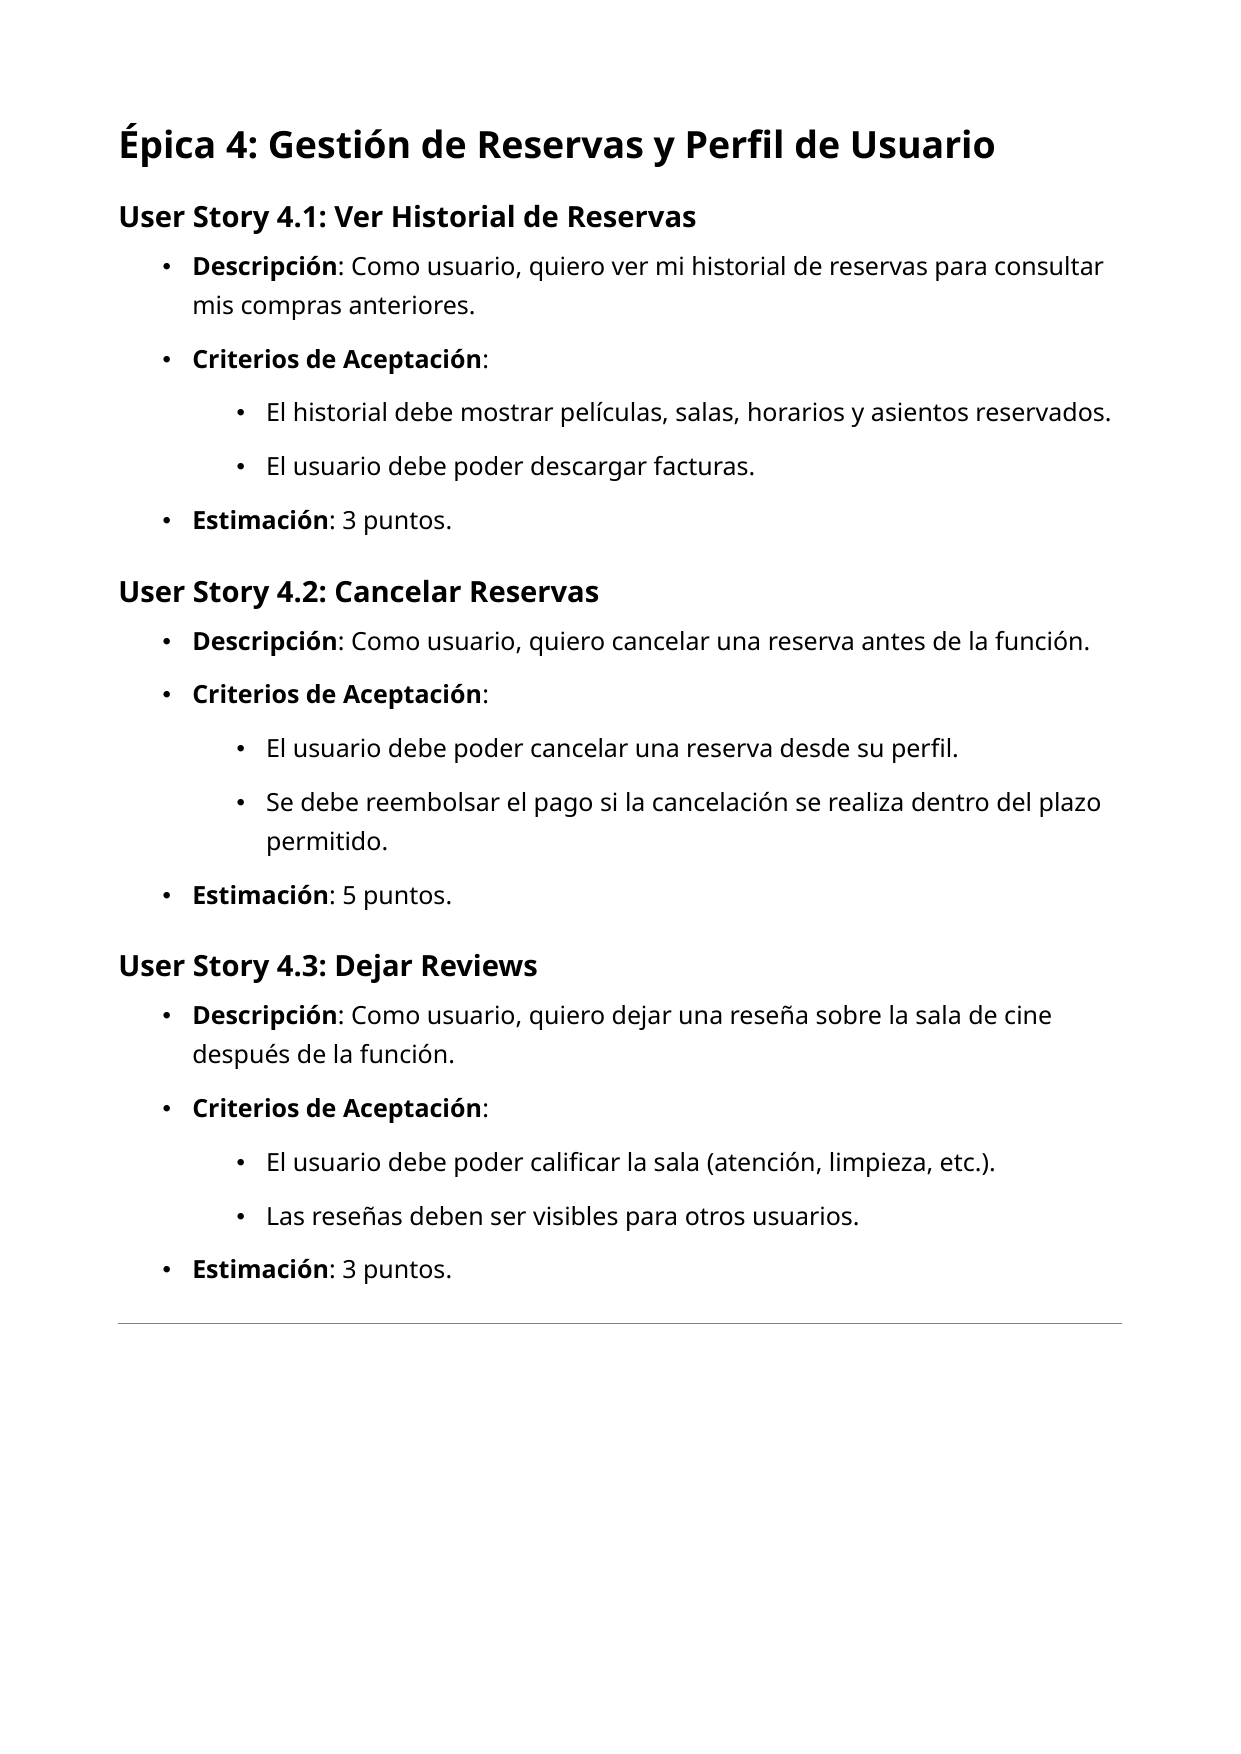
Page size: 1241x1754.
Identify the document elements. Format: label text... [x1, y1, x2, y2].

list El usuario debe poder calificar la sala (atención, limpieza, etc.). [236, 1144, 1122, 1178]
list Estimación: 3 puntos. [162, 503, 1122, 537]
list Criterios de Aceptación: [162, 1091, 1122, 1125]
list Estimación: 3 puntos. [162, 1252, 1122, 1286]
subtitle User Story 4.2: Cancelar Reservas [118, 571, 1122, 611]
list El usuario debe poder descargar facturas. [236, 449, 1122, 483]
subtitle User Story 4.1: Ver Historial de Reservas [118, 196, 1122, 236]
list El historial debe mostrar películas, salas, horarios y asientos reservados. [236, 395, 1122, 429]
list Se debe reembolsar el pago si la cancelación se realiza dentro del plazo permitido. [236, 784, 1122, 858]
list Criterios de Aceptación: [162, 341, 1122, 375]
list Descripción: Como usuario, quiero cancelar una reserva antes de la función. [162, 623, 1122, 657]
list Descripción: Como usuario, quiero dejar una reseña sobre la sala de cine después de la función. [162, 998, 1122, 1071]
list El usuario debe poder cancelar una reserva desde su perfil. [236, 731, 1122, 765]
list Estimación: 5 puntos. [162, 877, 1122, 911]
subtitle Épica 4: Gestión de Reservas y Perfil de Usuario [118, 118, 1122, 169]
list Descripción: Como usuario, quiero ver mi historial de reservas para consultar mis compras anteriores. [162, 248, 1122, 322]
list Criterios de Aceptación: [162, 677, 1122, 711]
subtitle User Story 4.3: Dejar Reviews [118, 946, 1122, 985]
list Las reseñas deben ser visibles para otros usuarios. [236, 1198, 1122, 1232]
